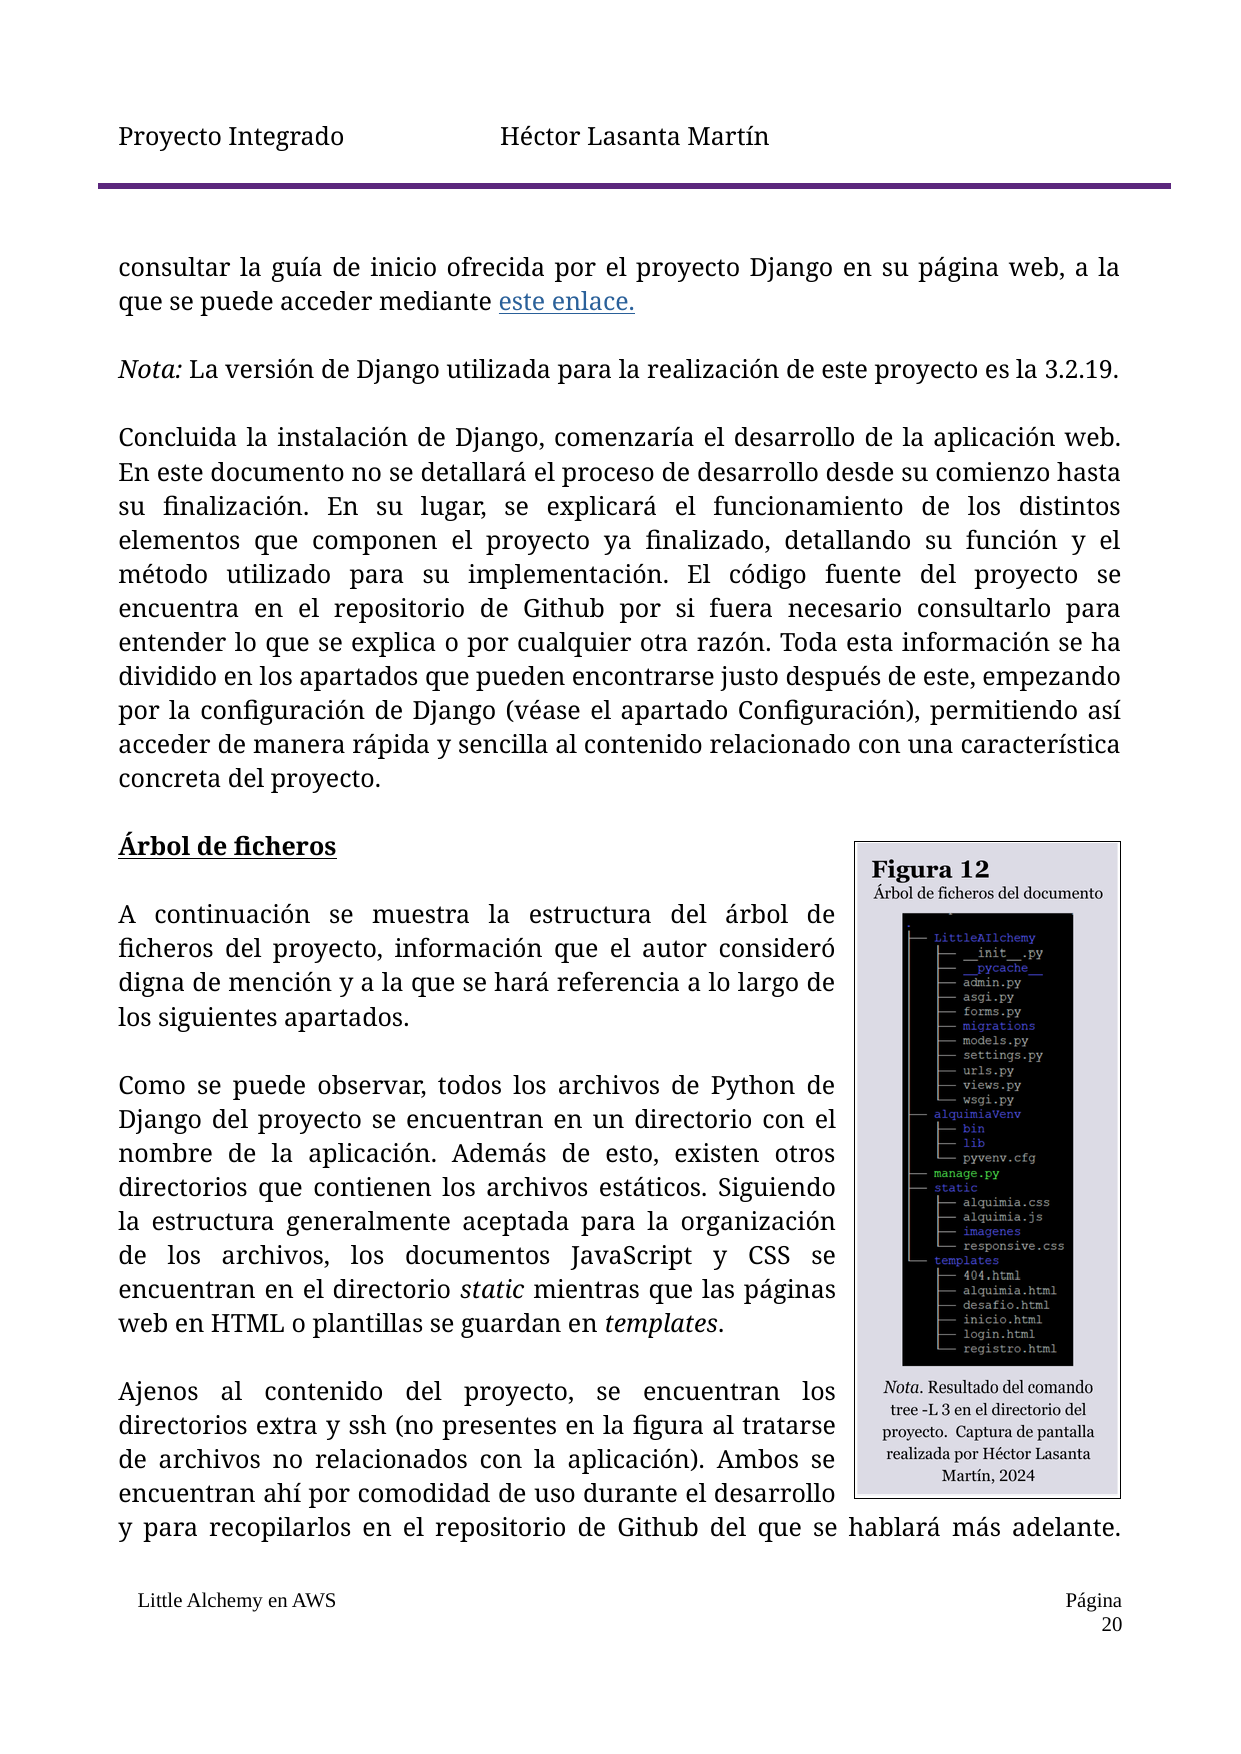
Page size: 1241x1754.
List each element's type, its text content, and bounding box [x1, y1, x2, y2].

text consultar la guía de inicio ofrecida por el proyecto Django en su página web, a la que se puede acceder mediante este enlace. [118, 250, 1122, 318]
text A continuación se muestra la estructura del árbol de ficheros del proyecto, información que el autor consideró digna de mención y a la que se hará referencia a lo largo de los siguientes apartados. [118, 897, 854, 1033]
text Concluida la instalación de Django, comenzaría el desarrollo de la aplicación web. En este documento no se detallará el proceso de desarrollo desde su comienzo hasta su finalización. En su lugar, se explicará el funcionamiento de los distintos elementos que componen el proyecto ya finalizado, detallando su función y el método utilizado para su implementación. El código fuente del proyecto se encuentra en el repositorio de Github por si fuera necesario consultarlo para entender lo que se explica o por cualquier otra razón. Toda esta información se ha dividido en los apartados que pueden encontrarse justo después de este, empezando por la configuración de Django (véase el apartado Configuración), permitiendo así acceder de manera rápida y sencilla al contenido relacionado con una característica concreta del proyecto. [118, 420, 1122, 795]
picture [857, 843, 1118, 1496]
text Como se puede observar, todos los archivos de Python de Django del proyecto se encuentran en un directorio con el nombre de la aplicación. Además de esto, existen otros directorios que contienen los archivos estáticos. Siguiendo la estructura generalmente aceptada para la organización de los archivos, los documentos JavaScript y CSS se encuentran en el directorio static mientras que las páginas web en HTML o plantillas se guardan en templates. [118, 1067, 854, 1340]
text Árbol de ficheros [118, 829, 1122, 863]
text Ajenos al contenido del proyecto, se encuentran los directorios extra y ssh (no presentes en la figura al tratarse de archivos no relacionados con la aplicación). Ambos se encuentran ahí por comodidad de uso durante el desarrollo y para recopilarlos en el repositorio de Github del que se hablará más adelante. [118, 1374, 1122, 1544]
text Nota: La versión de Django utilizada para la realización de este proyecto es la 3.2.19. [118, 352, 1122, 386]
